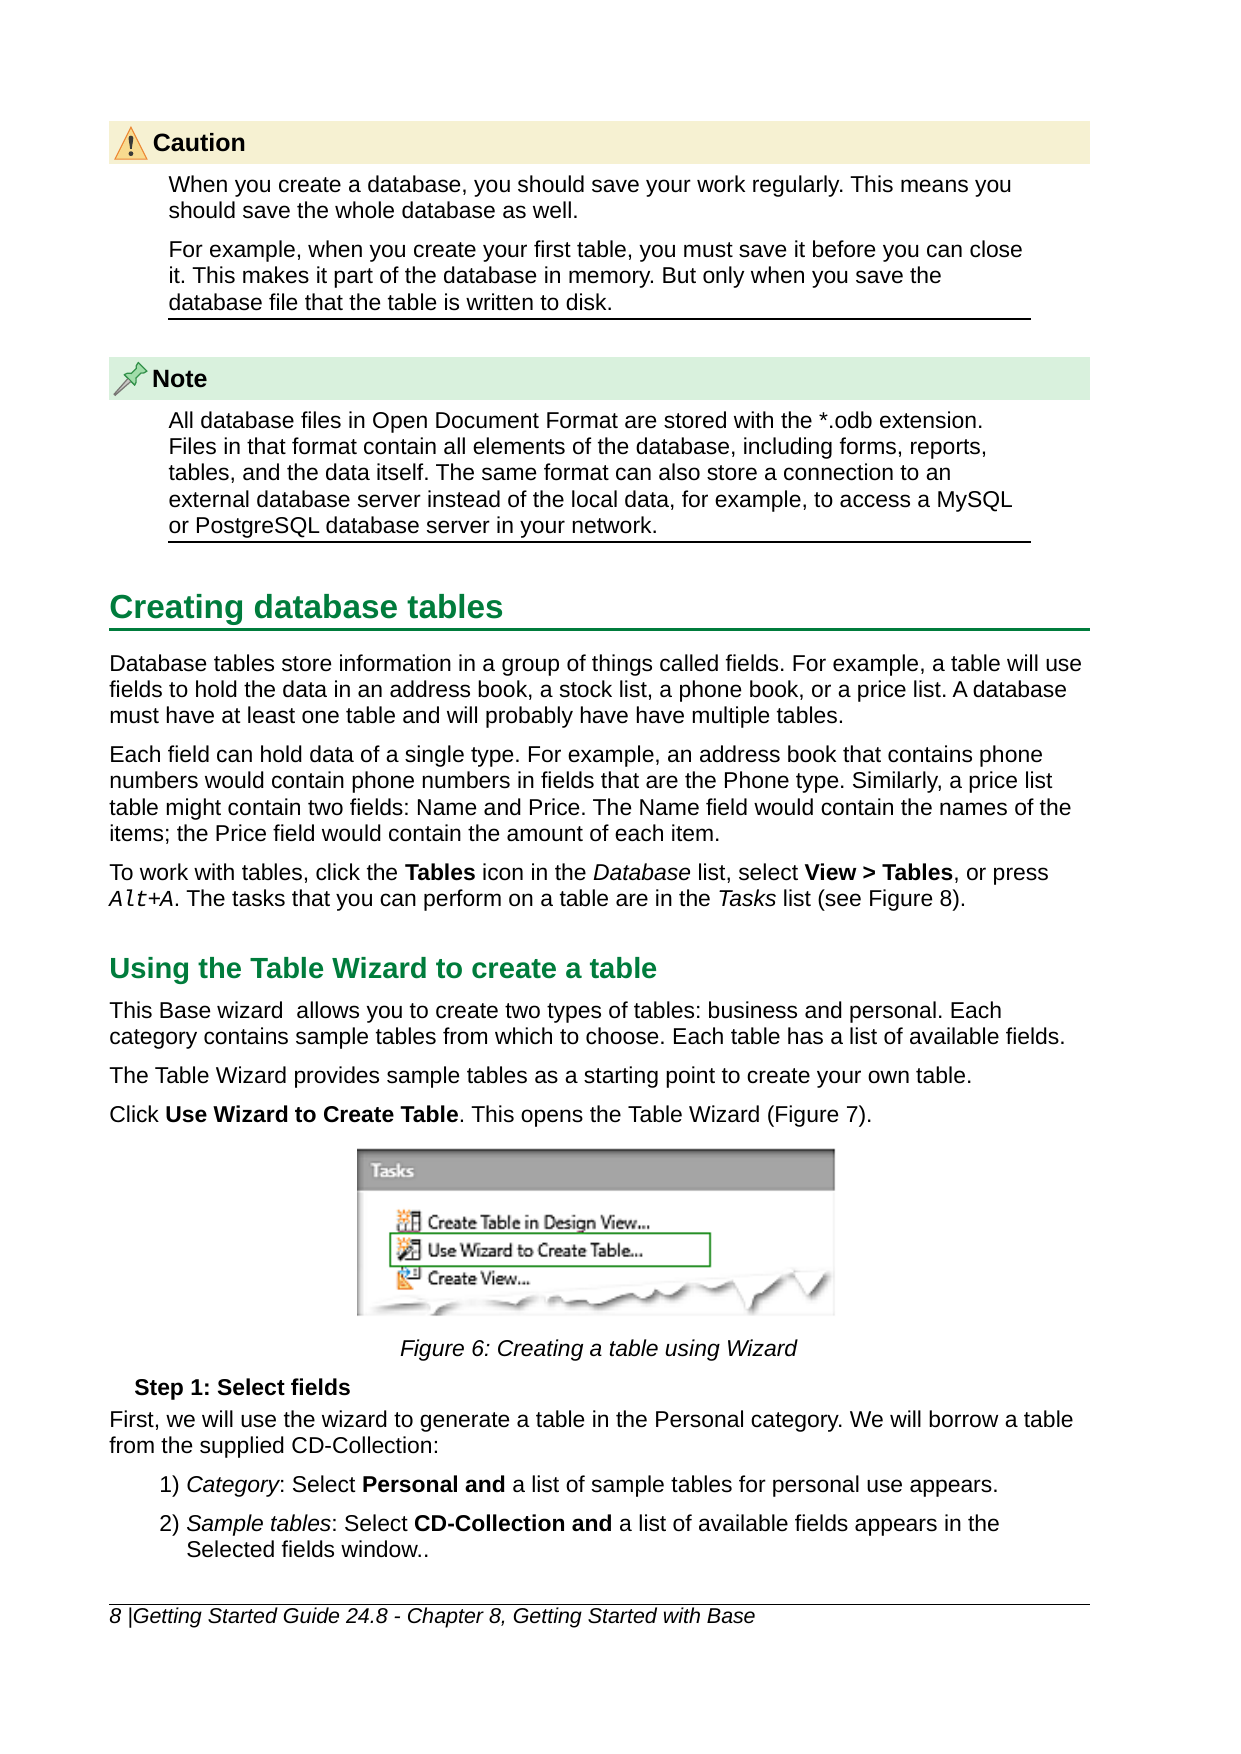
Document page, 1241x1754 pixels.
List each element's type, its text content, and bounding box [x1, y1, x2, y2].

subtitle Caution [109, 121, 1090, 164]
text The Table Wizard provides sample tables as a starting point to create your own table. [109, 1062, 1090, 1088]
text Click Use Wizard to Create Table. This opens the Table Wizard (Figure 7). [109, 1101, 1090, 1127]
text Step 1: Select fields [134, 1373, 1090, 1400]
text For example, when you create your first table, you must save it before you can close it. This makes it part of the database in memory. But only when you save the database file that the table is written to disk. [168, 236, 1031, 318]
text This Base wizard allows you to create two types of tables: business and personal. Each category contains sample tables from which to choose. Each table has a list of available fields. [109, 997, 1090, 1049]
text All database files in Open Document Format are stored with the *.odb extension. Files in that format contain all elements of the database, including forms, reports, tables, and the data itself. The same format can also store a connection to an external database server instead of the local data, for example, to access a MySQL or PostgreSQL database server in your network. [168, 407, 1031, 541]
subtitle Using the Table Wizard to create a table [109, 951, 1090, 984]
list First, we will use the wizard to generate a table in the Personal category. We will borrow a table from the supplied CD-Collection: [109, 1406, 1090, 1459]
subtitle Creating database tables [109, 587, 1090, 628]
text Each field can hold data of a single type. For example, an address book that contains phone numbers would contain phone numbers in fields that are the Phone type. Similarly, a price list table might contain two fields: Name and Price. The Name field would contain the names of the items; the Price field would contain the amount of each item. [109, 741, 1090, 846]
subtitle Note [109, 357, 1090, 400]
text Figure 6: Creating a table using Wizard [357, 1335, 842, 1361]
list Sample tables: Select CD-Collection and a list of available fields appears in the Selected fields window.. [186, 1510, 1090, 1563]
list Category: Select Personal and a list of sample tables for personal use appears. [186, 1471, 1090, 1498]
picture [357, 1139, 842, 1323]
text To work with tables, click the Tables icon in the Database list, select View > Tables, or press Alt+A. The tasks that you can perform on a table are in the Tasks list (see Figure 8). [109, 859, 1090, 914]
text When you create a database, you should save your work regularly. This means you should save the whole database as well. [168, 171, 1031, 224]
text Database tables store information in a group of things called fields. For example, a table will use fields to hold the data in an address book, a stock list, a phone book, or a price list. A database must have at least one table and will probably have have multiple tables. [109, 649, 1090, 728]
